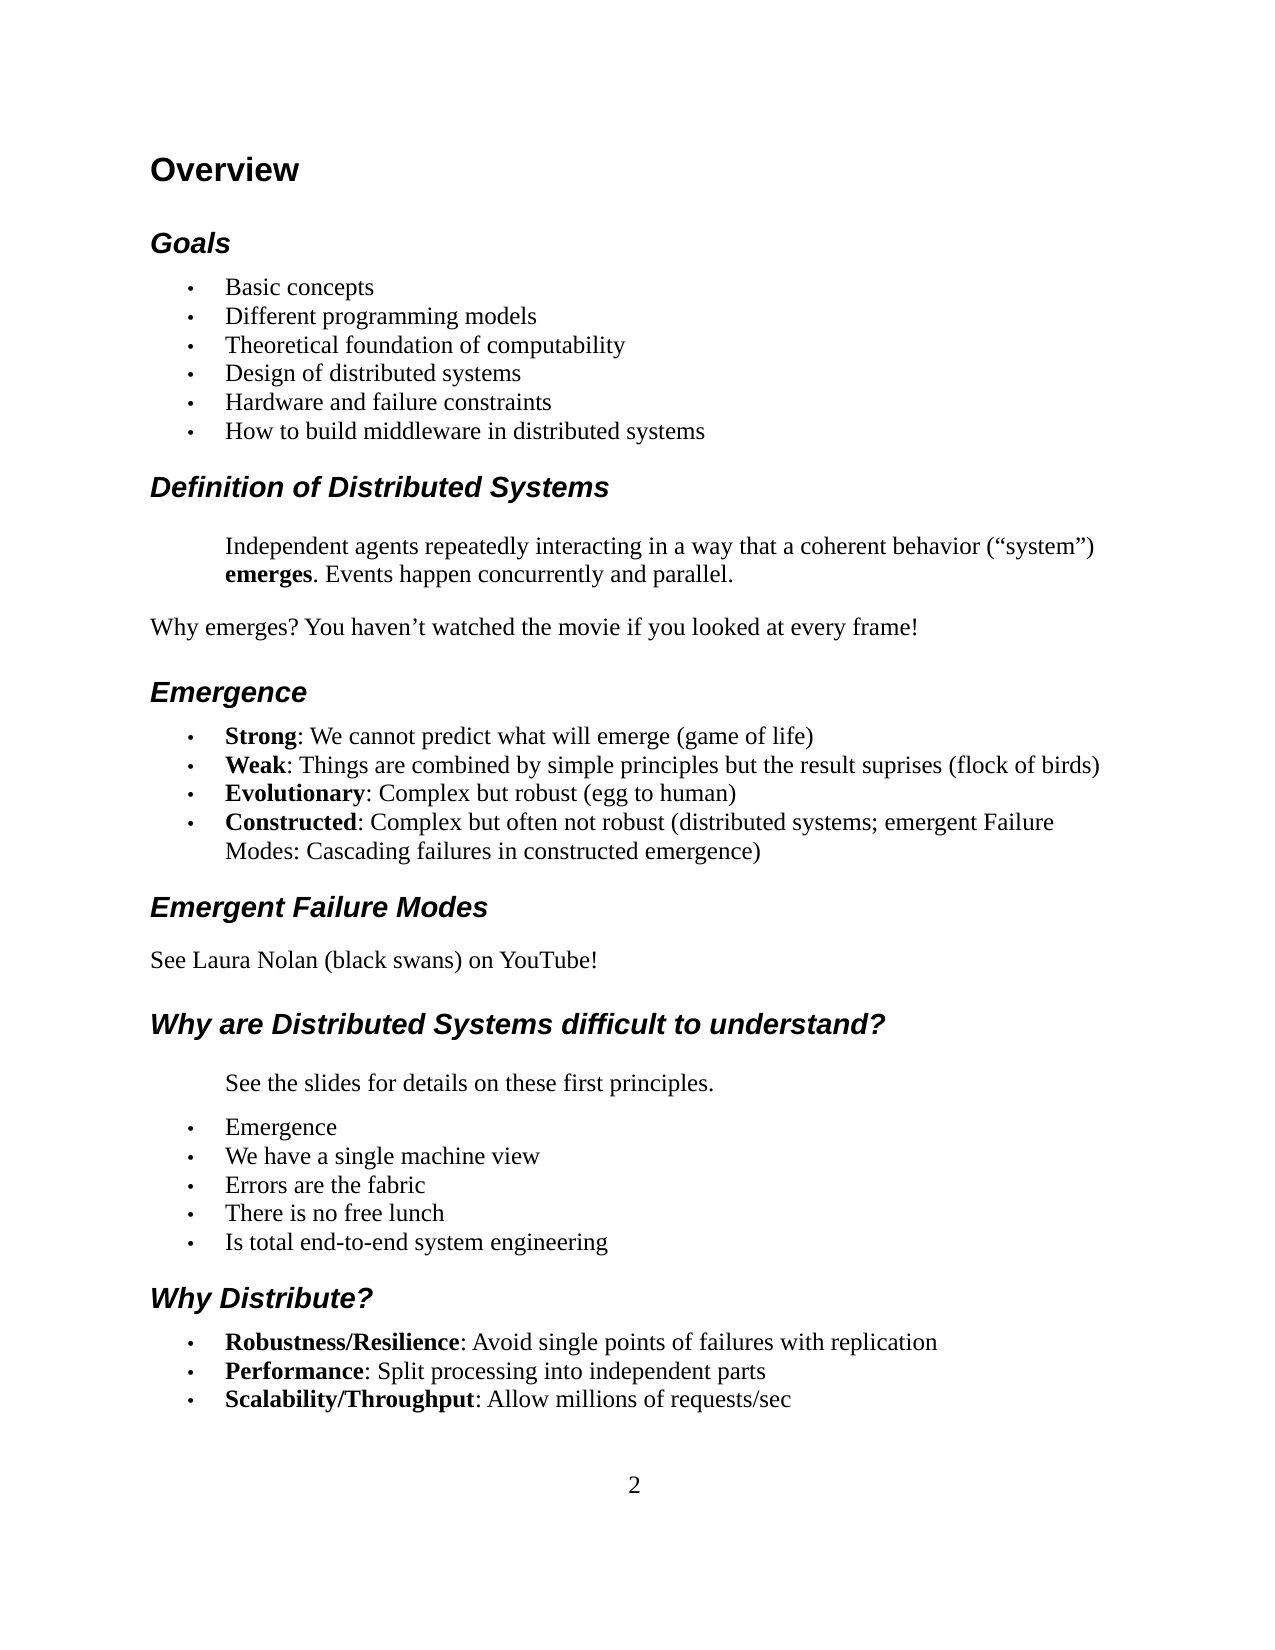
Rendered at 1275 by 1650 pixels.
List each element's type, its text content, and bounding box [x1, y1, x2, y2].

subtitle Why are Distributed Systems difficult to understand? [150, 1007, 1125, 1041]
list Weak: Things are combined by simple principles but the result suprises (flock of birds) [187, 750, 1125, 778]
list Hardware and failure constraints [187, 387, 1125, 416]
list There is no free lunch [187, 1198, 1125, 1227]
text See Laura Nolan (black swans) on YouTube! [150, 945, 1125, 973]
text See the slides for details on these first principles. [225, 1068, 1125, 1097]
subtitle Emergence [150, 675, 1125, 708]
text Why emerges? You haven’t watched the movie if you looked at every frame! [150, 612, 1125, 641]
list Strong: We cannot predict what will emerge (game of life) [187, 721, 1125, 750]
list Basic concepts [187, 272, 1125, 301]
text Independent agents repeatedly interacting in a way that a coherent behavior (“system”) emerges. Events happen concurrently and parallel. [225, 531, 1125, 588]
subtitle Goals [150, 226, 1125, 260]
list Scalability/Throughput: Allow millions of requests/sec [187, 1384, 1125, 1413]
list Robustness/Resilience: Avoid single points of failures with replication [187, 1327, 1125, 1356]
subtitle Definition of Distributed Systems [150, 470, 1125, 503]
list Theoretical foundation of computability [187, 330, 1125, 358]
subtitle Overview [150, 150, 1125, 189]
list Performance: Split processing into independent parts [187, 1356, 1125, 1384]
list Emergence [187, 1112, 1125, 1141]
subtitle Why Distribute? [150, 1281, 1125, 1314]
list Errors are the fabric [187, 1170, 1125, 1198]
list How to build middleware in distributed systems [187, 416, 1125, 445]
subtitle Emergent Failure Modes [150, 890, 1125, 923]
list Different programming models [187, 301, 1125, 330]
list Evolutionary: Complex but robust (egg to human) [187, 778, 1125, 807]
list We have a single machine view [187, 1141, 1125, 1170]
list Design of distributed systems [187, 358, 1125, 387]
list Constructed: Complex but often not robust (distributed systems; emergent Failure Modes: Cascading failures in constructed emergence) [187, 807, 1125, 865]
list Is total end-to-end system engineering [187, 1227, 1125, 1256]
